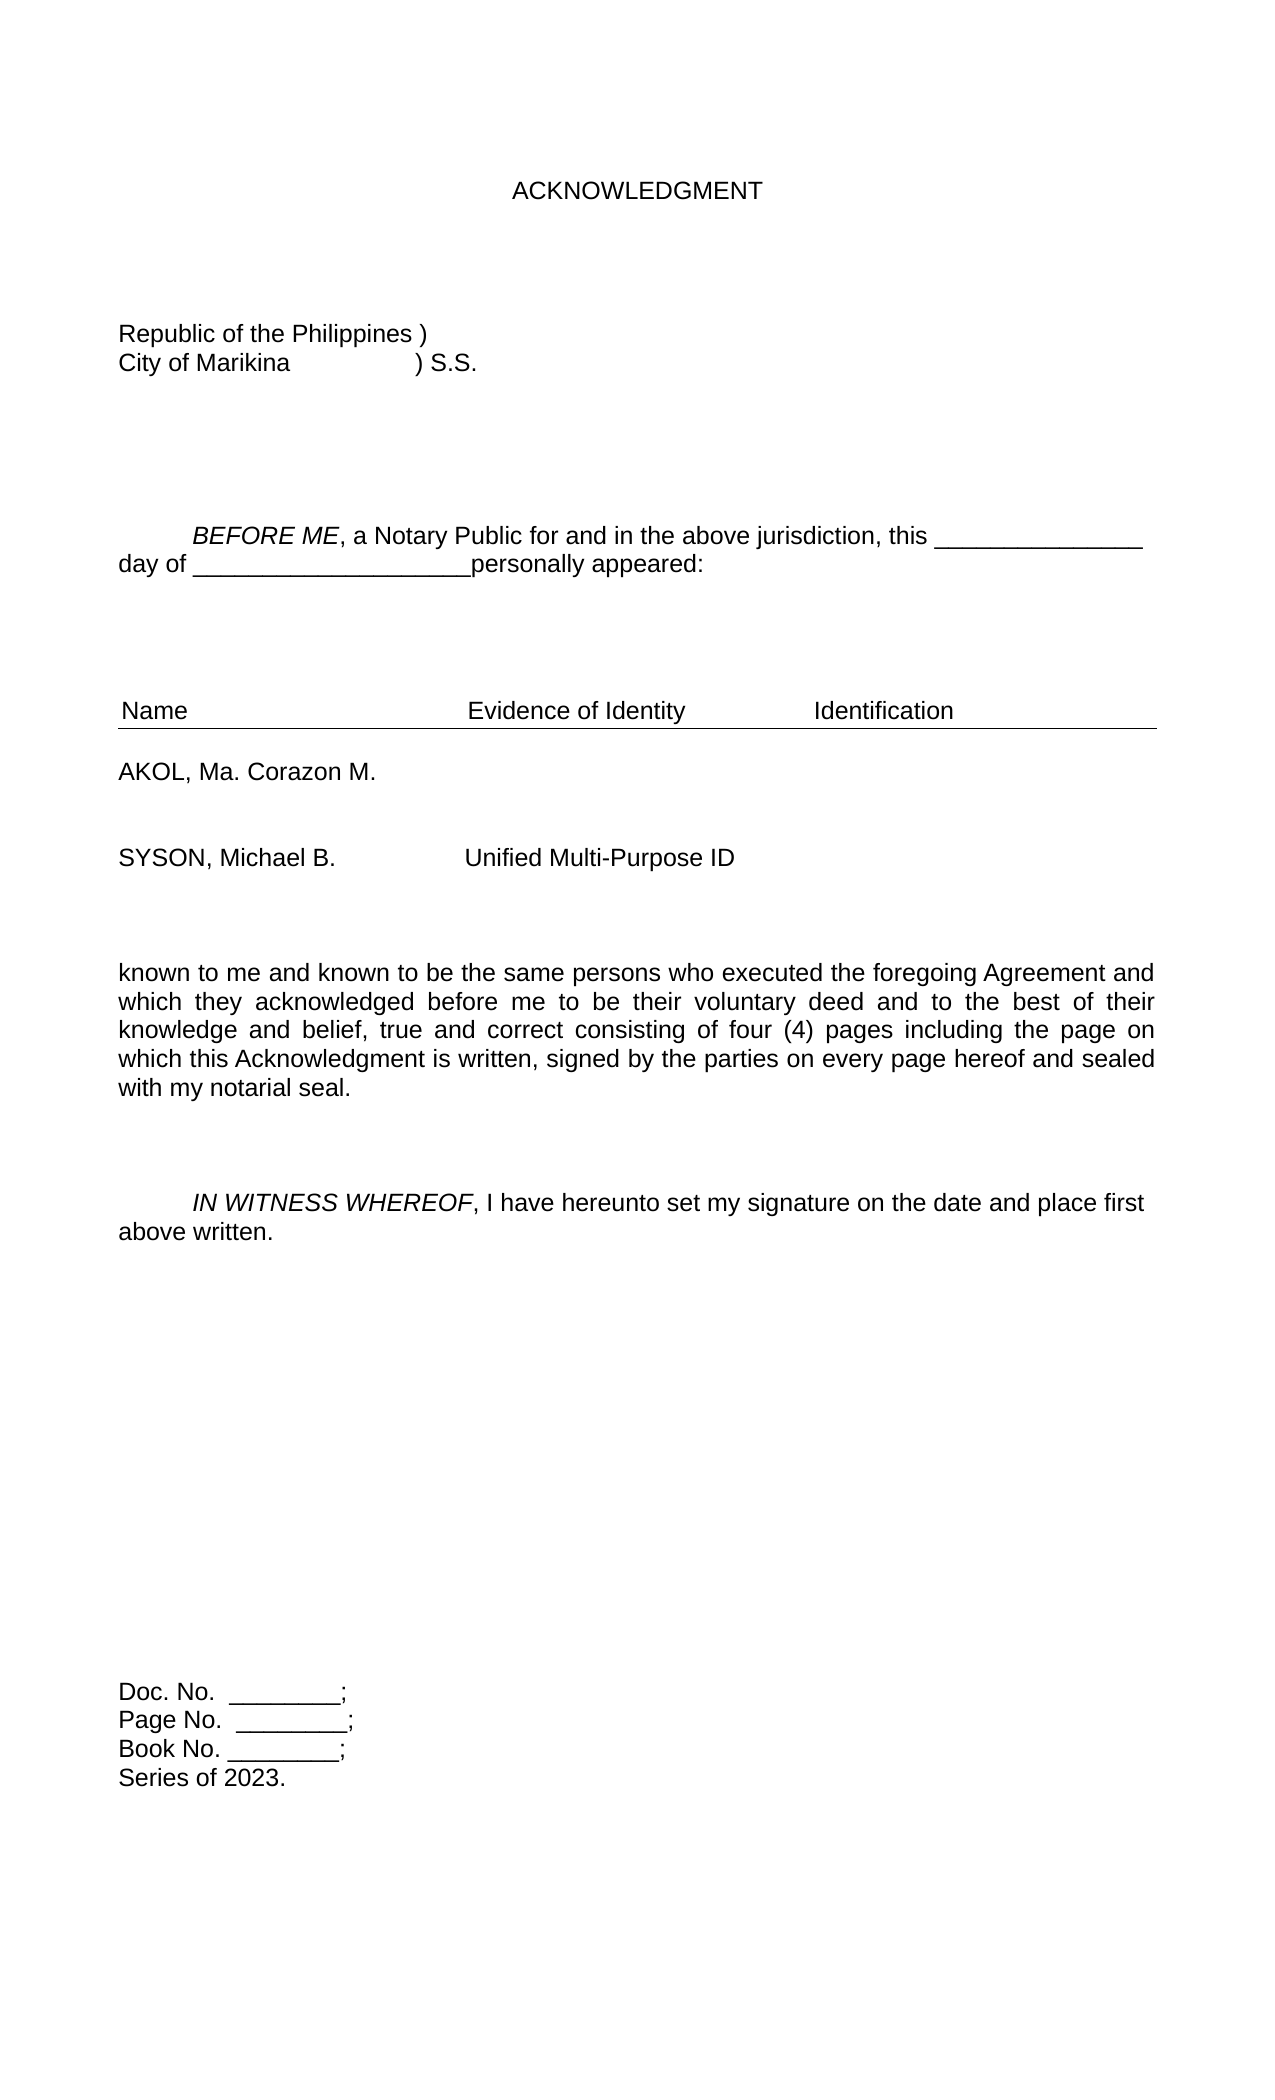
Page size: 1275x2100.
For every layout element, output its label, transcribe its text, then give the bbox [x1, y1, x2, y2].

table_header Identification [811, 693, 1157, 728]
table_header Evidence of Identity [464, 693, 811, 728]
table_header Name [118, 693, 464, 728]
text Republic of the Philippines ) [118, 319, 1157, 348]
text BEFORE ME, a Notary Public for and in the above jurisdiction, this _______________ day of ____________________personally appeared: [118, 521, 1157, 578]
table_cell [811, 814, 1157, 901]
text Series of 2023. [118, 1763, 1157, 1792]
table_cell Unified Multi-Purpose ID [464, 814, 811, 901]
table_cell SYSON, Michael B. [118, 814, 464, 901]
text City of Marikina ) S.S. [118, 348, 1157, 377]
text Book No. ________; [118, 1734, 1157, 1763]
table_cell AKOL, Ma. Corazon M. [118, 729, 464, 814]
text known to me and known to be the same persons who executed the foregoing Agreement and which they acknowledged before me to be their voluntary deed and to the best of their knowledge and belief, true and correct consisting of four (4) pages including the page on which this Acknowledgment is written, signed by the parties on every page hereof and sealed with my notarial seal. [118, 958, 1157, 1102]
text IN WITNESS WHEREOF, I have hereunto set my signature on the date and place first above written. [118, 1188, 1157, 1246]
text Page No. ________; [118, 1706, 1157, 1734]
text ACKNOWLEDGMENT [118, 176, 1157, 204]
table_cell [464, 729, 811, 814]
text Doc. No. ________; [118, 1677, 1157, 1706]
table_cell [811, 729, 1157, 814]
